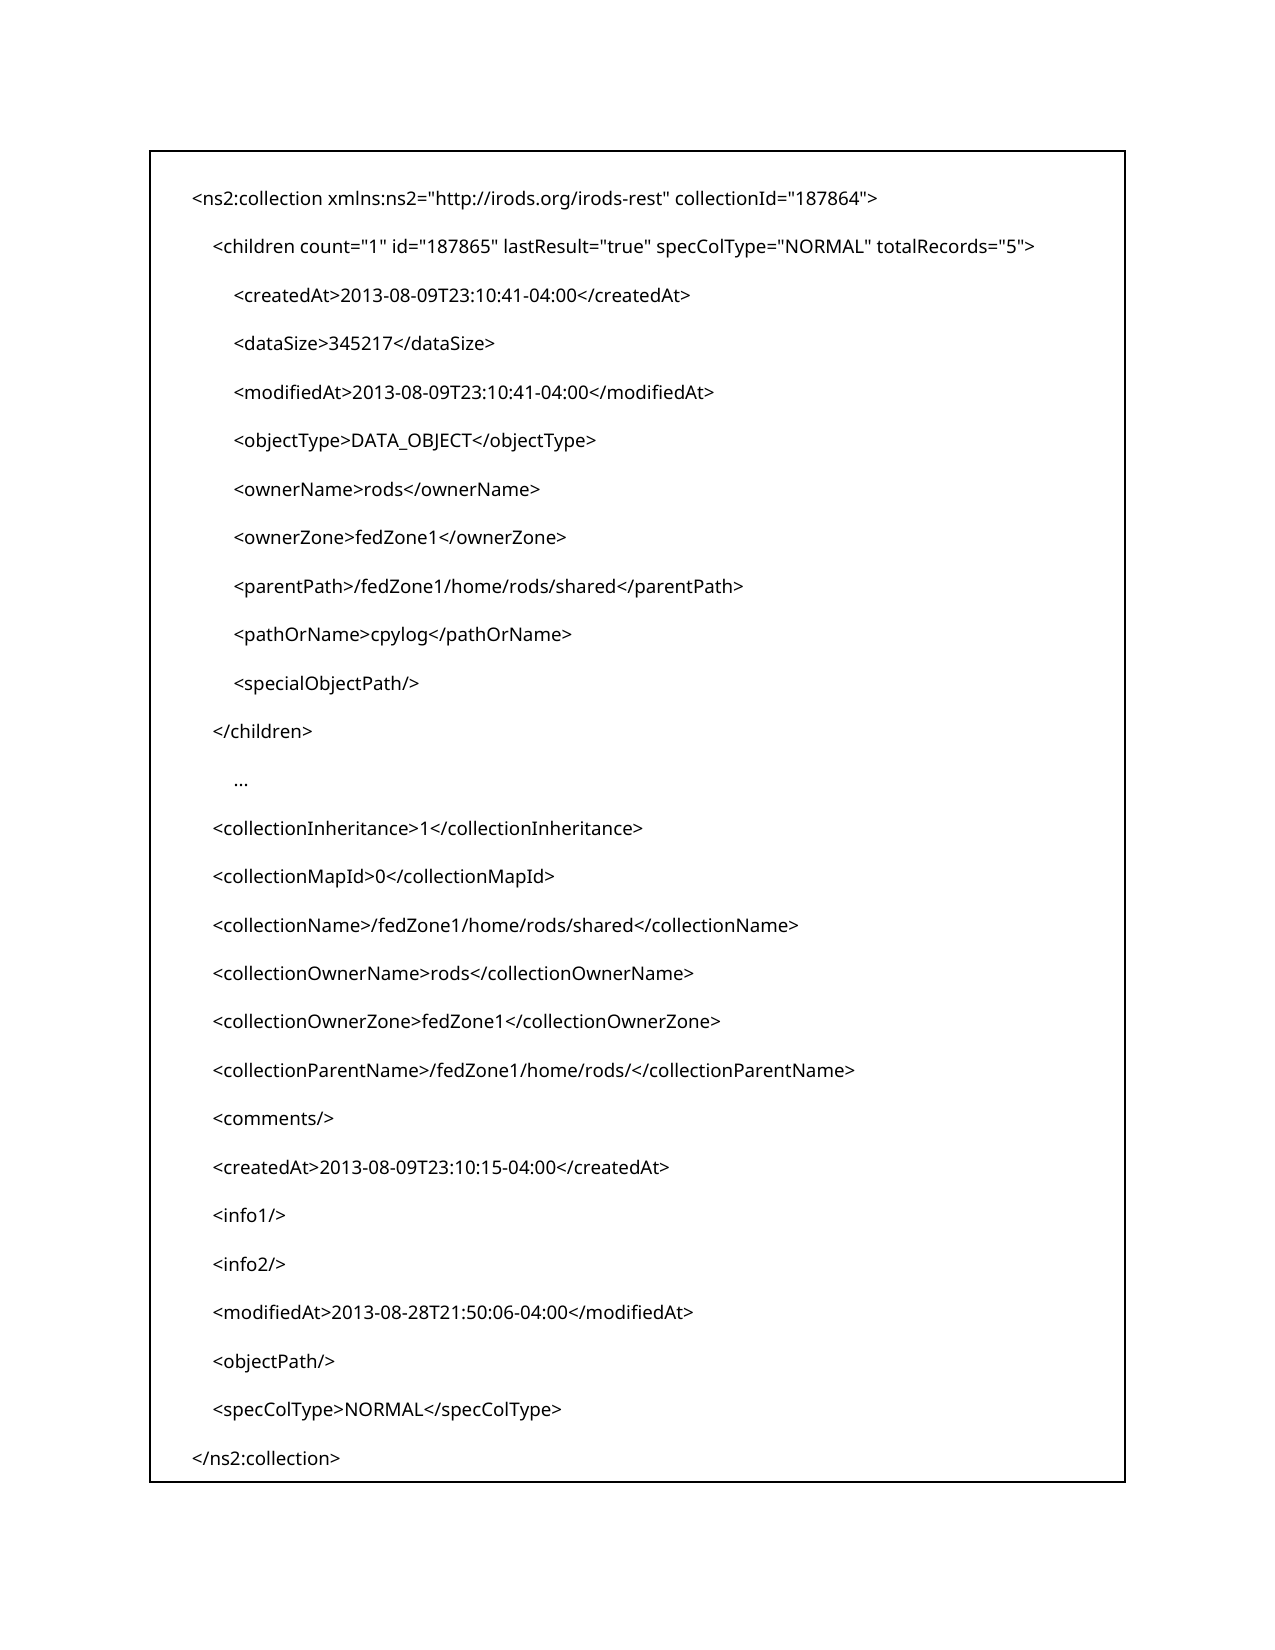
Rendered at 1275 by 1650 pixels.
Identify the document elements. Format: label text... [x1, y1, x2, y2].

table_header <ns2:collection xmlns:ns2="http://irods.org/irods-rest" collectionId="187864"> <children count="1" id="187865" lastResult="true" specColType="NORMAL" totalRecords="5"> <createdAt>2013-08-09T23:10:41-04:00</createdAt> <dataSize>345217</dataSize> <modifiedAt>2013-08-09T23:10:41-04:00</modifiedAt> <objectType>DATA_OBJECT</objectType> <ownerName>rods</ownerName> <ownerZone>fedZone1</ownerZone> <parentPath>/fedZone1/home/rods/shared</parentPath> <pathOrName>cpylog</pathOrName> <specialObjectPath/> </children> ... <collectionInheritance>1</collectionInheritance> <collectionMapId>0</collectionMapId> <collectionName>/fedZone1/home/rods/shared</collectionName> <collectionOwnerName>rods</collectionOwnerName> <collectionOwnerZone>fedZone1</collectionOwnerZone> <collectionParentName>/fedZone1/home/rods/</collectionParentName> <comments/> <createdAt>2013-08-09T23:10:15-04:00</createdAt> <info1/> <info2/> <modifiedAt>2013-08-28T21:50:06-04:00</modifiedAt> <objectPath/> <specColType>NORMAL</specColType> </ns2:collection> [151, 152, 1124, 1481]
